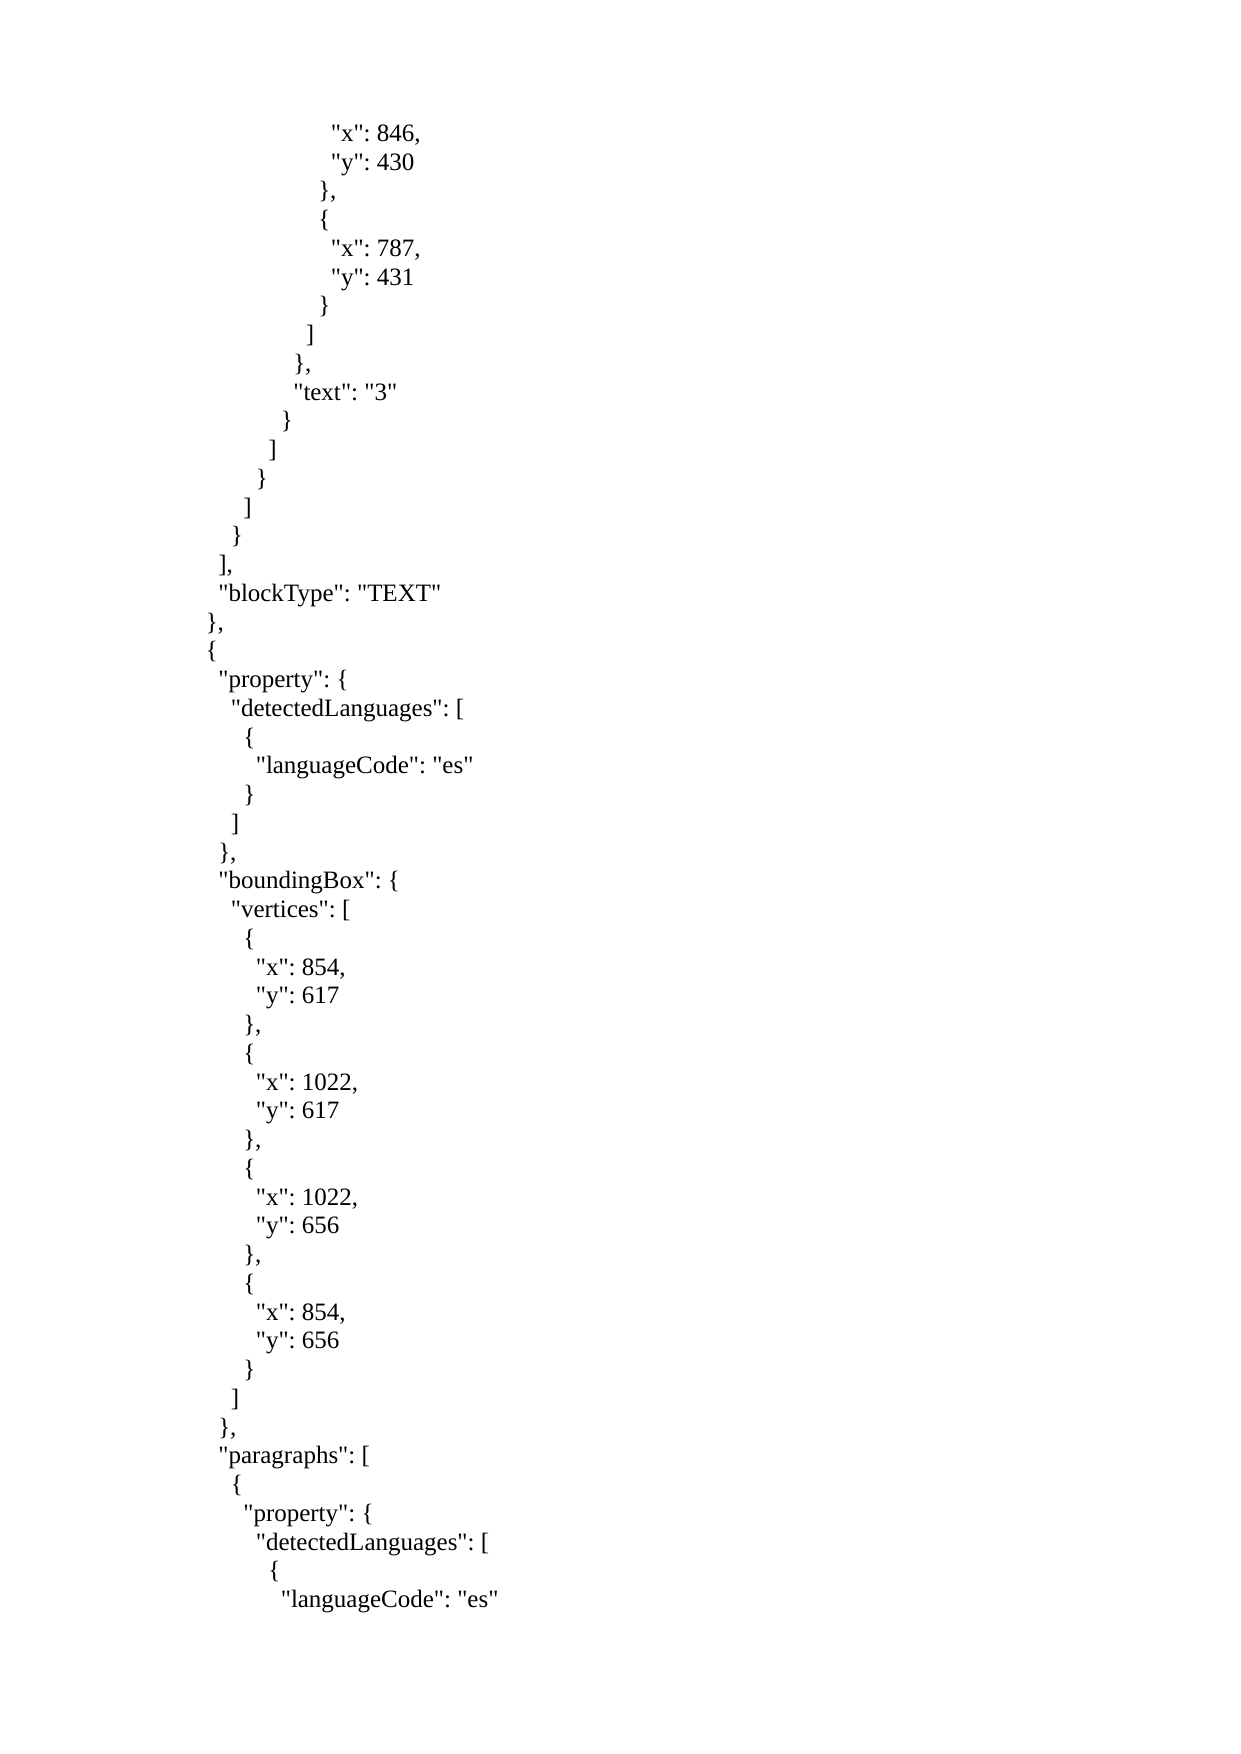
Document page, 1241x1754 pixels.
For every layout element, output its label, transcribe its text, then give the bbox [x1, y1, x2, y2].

text "x": 1022, [118, 1182, 1122, 1211]
text { [118, 1038, 1122, 1067]
text { [118, 1556, 1122, 1584]
text "y": 617 [118, 981, 1122, 1009]
text }, [118, 1009, 1122, 1038]
text { [118, 636, 1122, 664]
text "paragraphs": [ [118, 1441, 1122, 1469]
text { [118, 1469, 1122, 1498]
text "y": 617 [118, 1096, 1122, 1124]
text } [118, 463, 1122, 492]
text "property": { [118, 1498, 1122, 1527]
text }, [118, 837, 1122, 866]
text "detectedLanguages": [ [118, 1527, 1122, 1556]
text "blockType": "TEXT" [118, 578, 1122, 607]
text "x": 854, [118, 952, 1122, 981]
text "x": 854, [118, 1297, 1122, 1326]
text { [118, 722, 1122, 751]
text "y": 656 [118, 1211, 1122, 1239]
text ] [118, 319, 1122, 348]
text ] [118, 1383, 1122, 1412]
text }, [118, 348, 1122, 377]
text } [118, 779, 1122, 808]
text "y": 656 [118, 1326, 1122, 1354]
text "boundingBox": { [118, 866, 1122, 894]
text } [118, 291, 1122, 319]
text "property": { [118, 664, 1122, 693]
text { [118, 1268, 1122, 1297]
text "languageCode": "es" [118, 1584, 1122, 1613]
text } [118, 1354, 1122, 1383]
text "text": "3" [118, 377, 1122, 406]
text ] [118, 434, 1122, 463]
text ] [118, 492, 1122, 521]
text ], [118, 549, 1122, 578]
text } [118, 406, 1122, 434]
text { [118, 1153, 1122, 1182]
text }, [118, 1412, 1122, 1441]
text "x": 787, [118, 233, 1122, 262]
text { [118, 204, 1122, 233]
text "vertices": [ [118, 894, 1122, 923]
text { [118, 923, 1122, 952]
text "x": 1022, [118, 1067, 1122, 1096]
text }, [118, 607, 1122, 636]
text }, [118, 1124, 1122, 1153]
text "languageCode": "es" [118, 751, 1122, 779]
text }, [118, 176, 1122, 204]
text "x": 846, [118, 118, 1122, 147]
text ] [118, 808, 1122, 837]
text "y": 431 [118, 262, 1122, 291]
text }, [118, 1239, 1122, 1268]
text "y": 430 [118, 147, 1122, 176]
text "detectedLanguages": [ [118, 693, 1122, 722]
text } [118, 521, 1122, 549]
